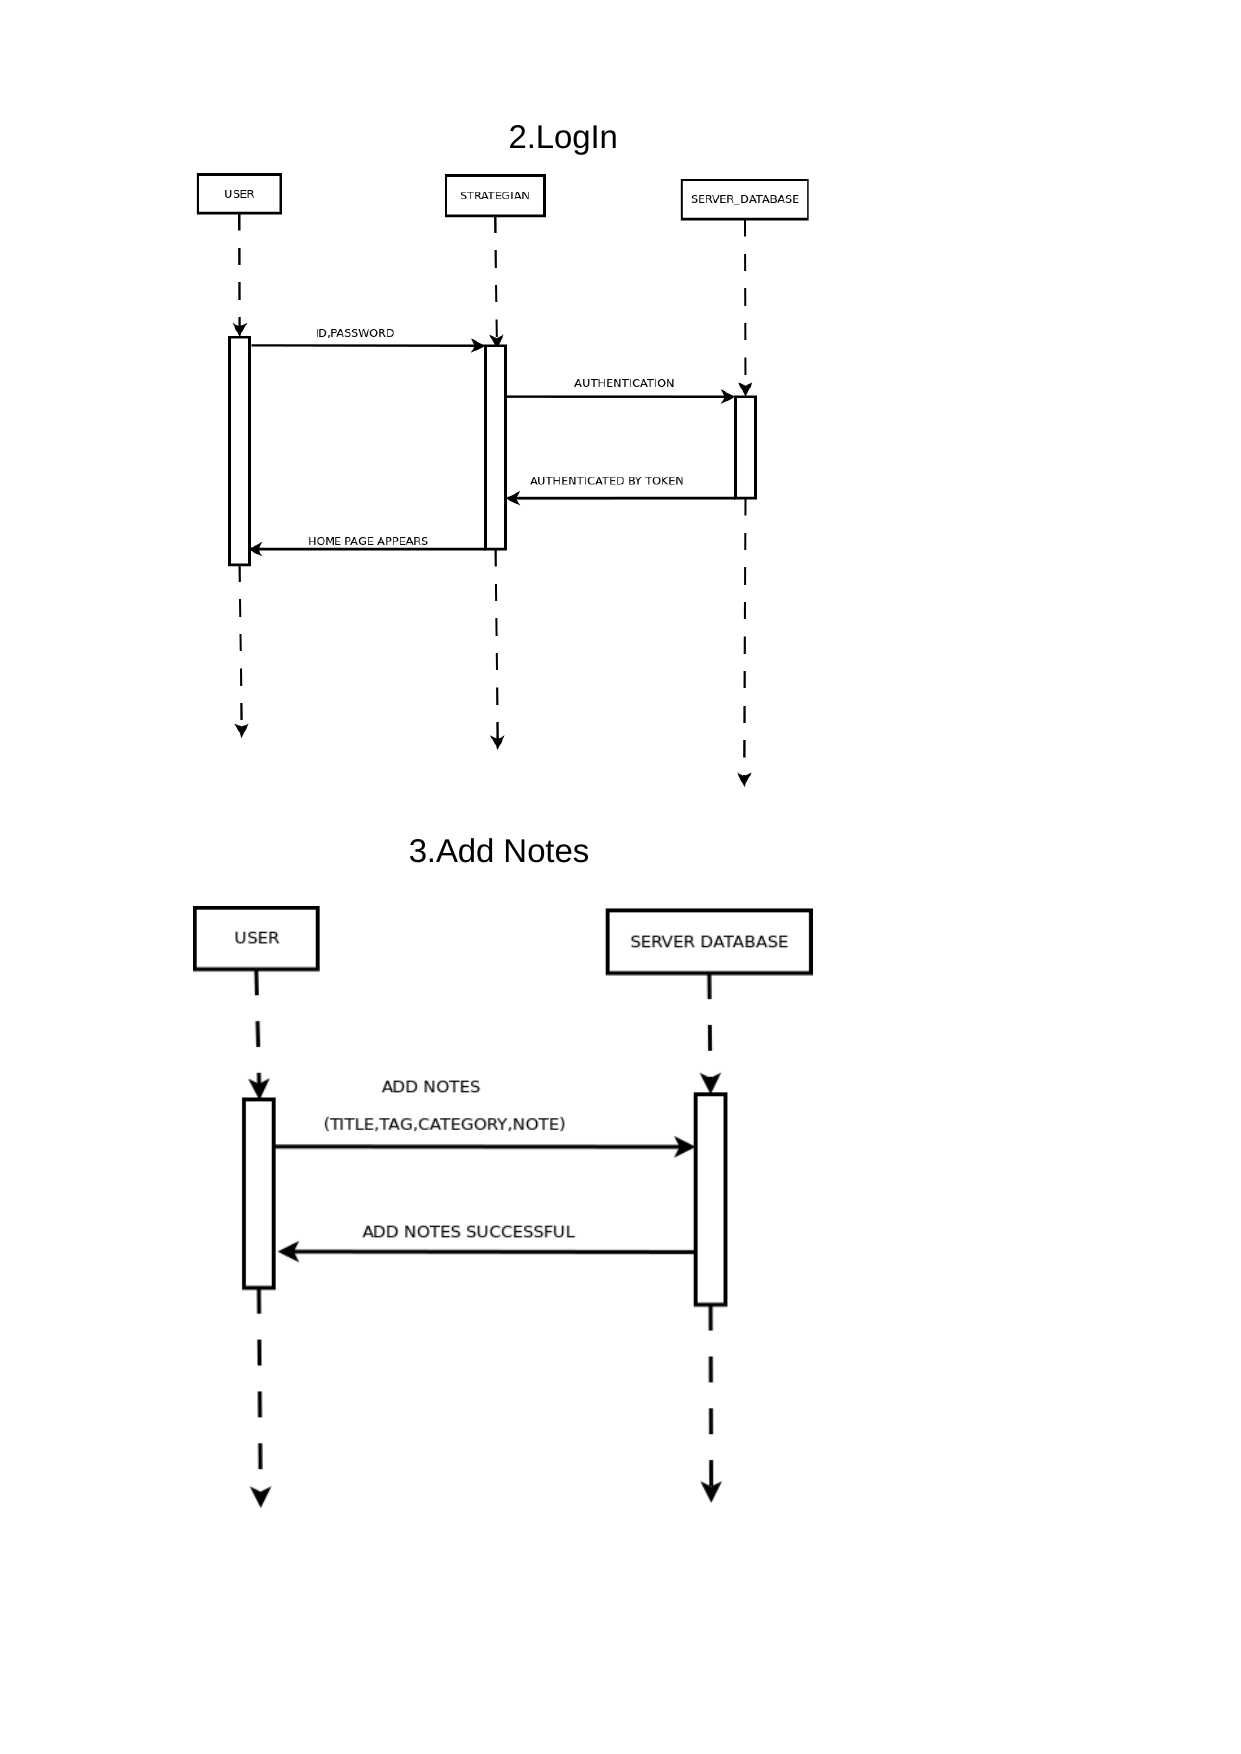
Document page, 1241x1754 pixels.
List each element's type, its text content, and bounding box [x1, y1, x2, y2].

subtitle 3.Add Notes [118, 832, 1122, 870]
picture [193, 906, 813, 1512]
subtitle 2.LogIn [118, 118, 1122, 156]
picture [196, 173, 809, 789]
